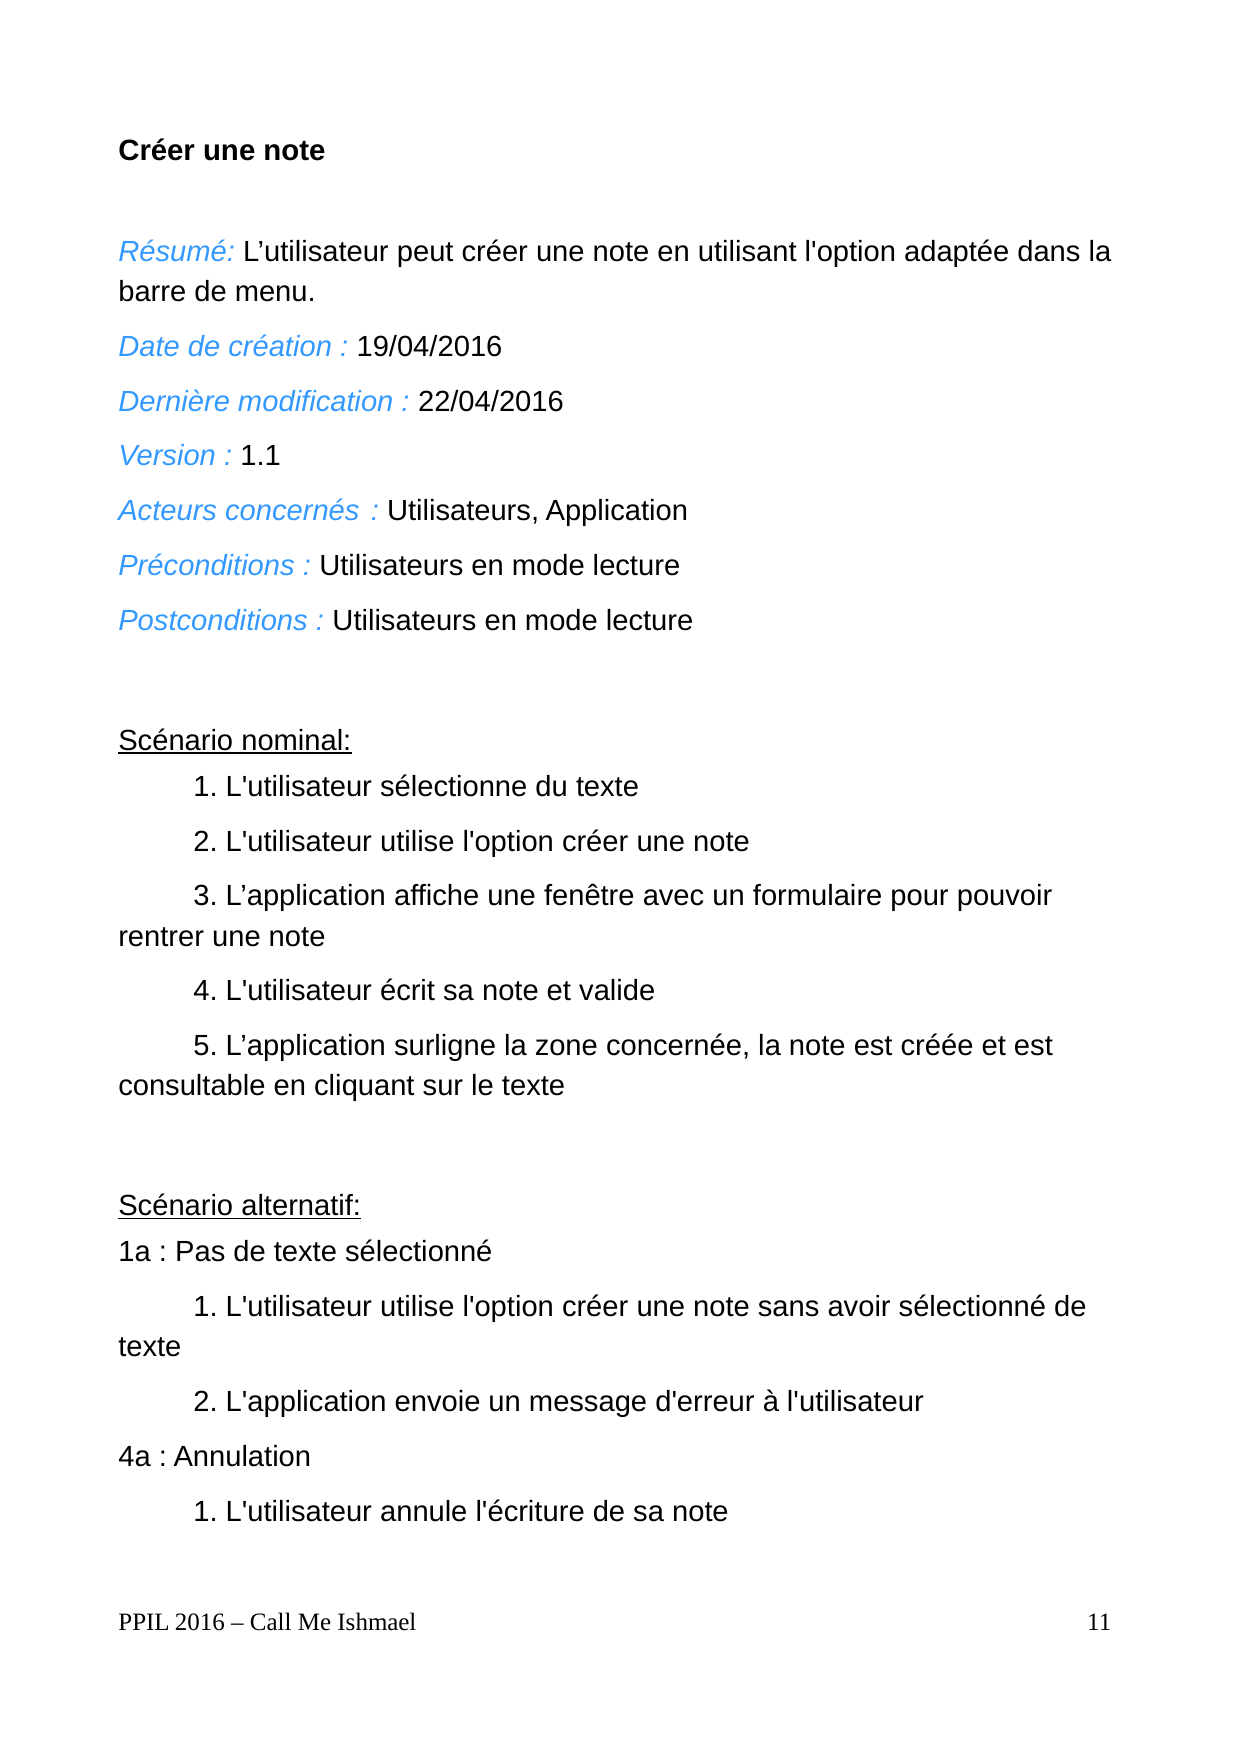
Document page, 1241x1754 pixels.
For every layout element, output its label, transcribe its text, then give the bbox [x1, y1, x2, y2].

text Date de création : 19/04/2016 [118, 329, 1122, 362]
text Dernière modification : 22/04/2016 [118, 383, 1122, 417]
subtitle Créer une note [118, 133, 1122, 166]
text 4a : Annulation [118, 1439, 1122, 1472]
text Version : 1.1 [118, 438, 1122, 472]
text 2. L'application envoie un message d'erreur à l'utilisateur [118, 1384, 1122, 1418]
text 5. L’application surligne la zone concernée, la note est créée et est consultable en cliquant sur le texte [118, 1028, 1122, 1102]
text Préconditions : Utilisateurs en mode lecture [118, 548, 1122, 581]
text Acteurs concernés : Utilisateurs, Application [118, 493, 1122, 527]
subtitle Scénario alternatif: [118, 1188, 1122, 1222]
text Résumé: L’utilisateur peut créer une note en utilisant l'option adaptée dans la barre de menu. [118, 234, 1122, 307]
text 1. L'utilisateur annule l'écriture de sa note [118, 1494, 1122, 1527]
text 2. L'utilisateur utilise l'option créer une note [118, 823, 1122, 857]
text 3. L’application affiche une fenêtre avec un formulaire pour pouvoir rentrer une note [118, 878, 1122, 952]
text 1a : Pas de texte sélectionné [118, 1234, 1122, 1268]
text 1. L'utilisateur sélectionne du texte [118, 769, 1122, 802]
text Postconditions : Utilisateurs en mode lecture [118, 603, 1122, 636]
text 4. L'utilisateur écrit sa note et valide [118, 973, 1122, 1007]
text 1. L'utilisateur utilise l'option créer une note sans avoir sélectionné de texte [118, 1289, 1122, 1363]
subtitle Scénario nominal: [118, 723, 1122, 756]
